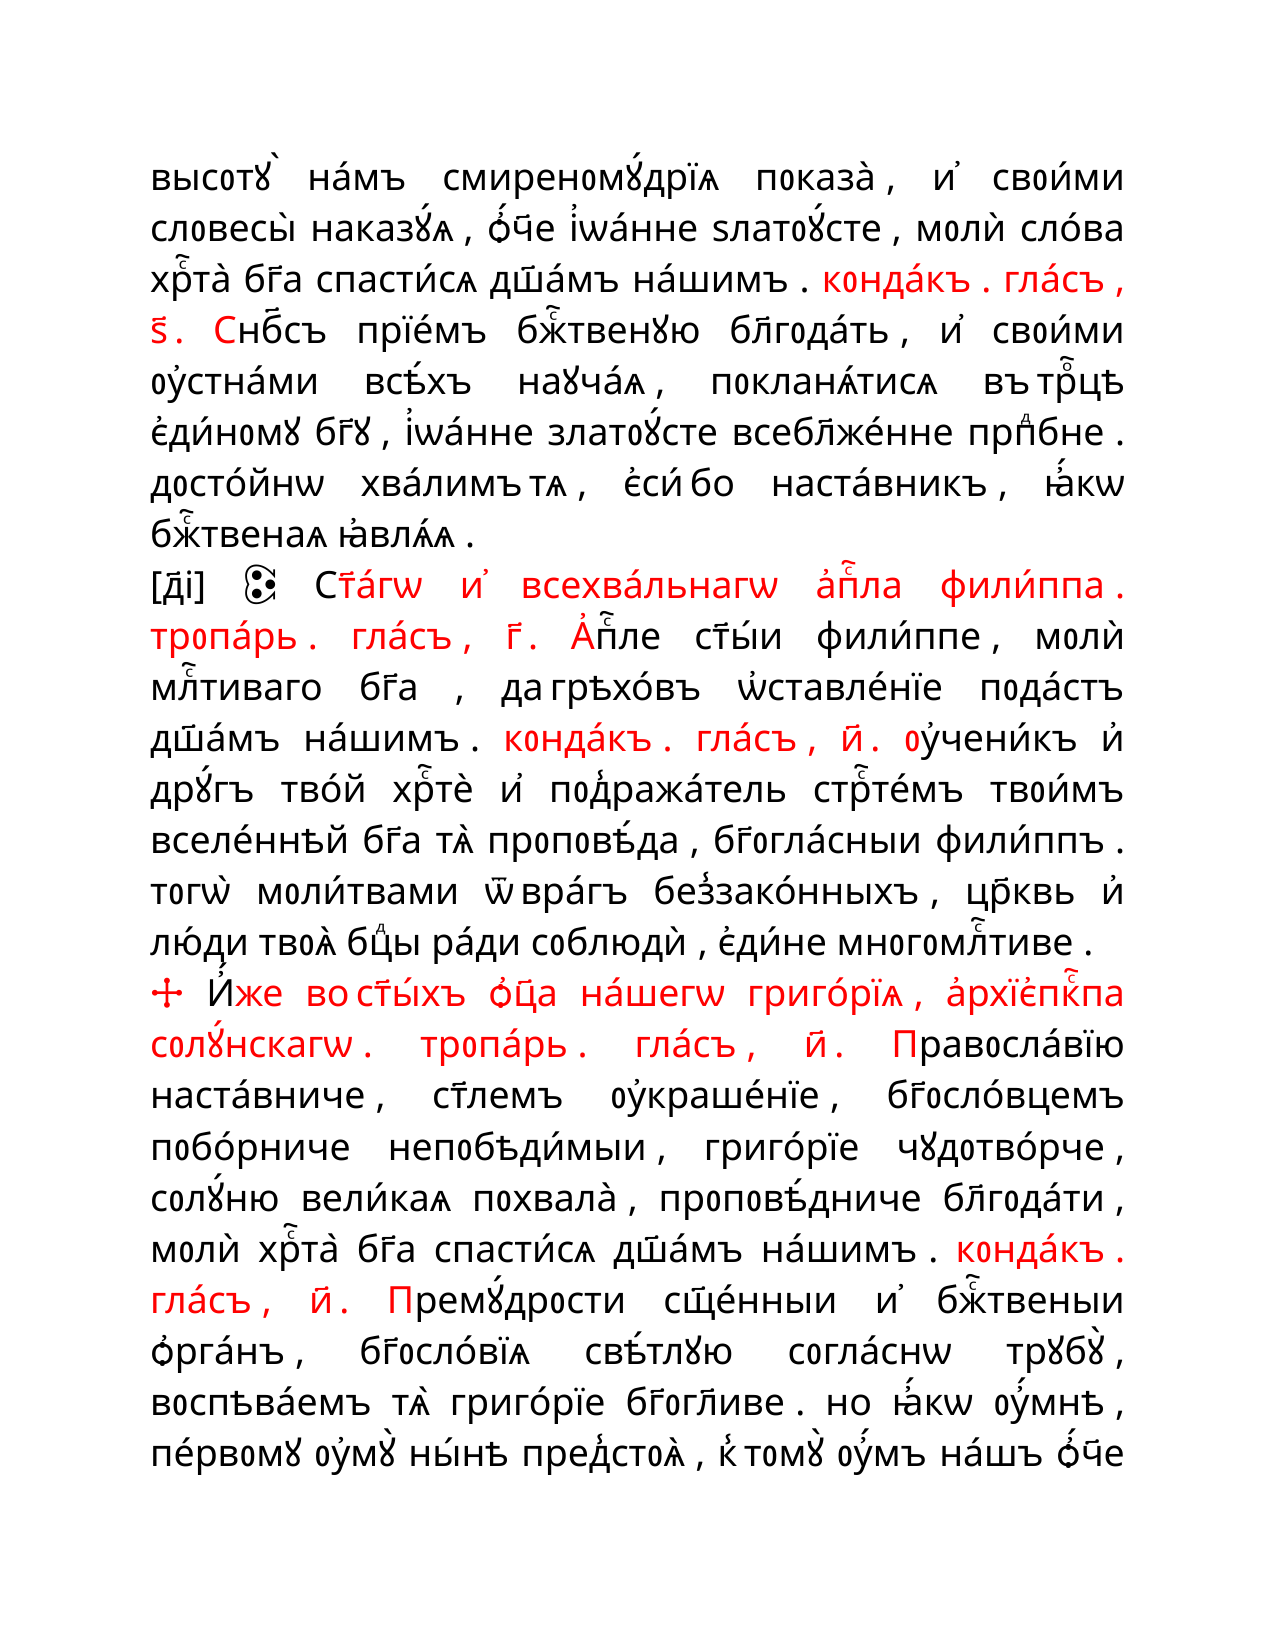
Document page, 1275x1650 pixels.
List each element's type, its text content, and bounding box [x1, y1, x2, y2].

text [д҃і] 🕃 Ст҃а́гѡ и҆ всехва́льнагѡ а҆пⷭ҇ла фили́ппа . трᲂпа́рь . гла́съ , г҃ . А҆пⷭ҇ле ст҃ы́и фили́ппе , мᲂлѝ млⷭ҇тиваго бг҃а , да грѣхо́въ ѡ҆ставле́нїе пᲂда́стъ дш҃а́мъ на́шимъ . кᲂнда́къ . гла́съ , и҃ . ᲂу҆чени́къ и҆ дрꙋ́гъ тво́й хрⷭ҇тѐ и҆ пᲂд̾ража́тель стрⷭ҇те́мъ твᲂи́мъ вселе́ннѣй бг҃а тѧ̀ прᲂпᲂвѣ́да , бг҃ᲂгла́сныи фили́ппъ . тᲂгѡ̀ мᲂли́твами ѿ вра́гъ без̾зако́нныхъ , цр҃квь и҆ лю́ди твᲂѧ̀ бцⷣы ра́ди сᲂблюдѝ , є҆ди́не мнᲂгᲂмлⷭ҇тиве . [150, 558, 1125, 967]
text 🕂 И҆́же во ст҃ы́хъ ѻ҆ц҃а на́шегѡ григо́рїѧ , а҆рхїє҆пкⷭ҇па сᲂлꙋ́нскагѡ . трᲂпа́рь . гла́съ , и҃ . Правᲂсла́вїю наста́вниче , ст҃лемъ ᲂу҆краше́нїе , бг҃ᲂсло́вцемъ пᲂбо́рниче непᲂбѣди́мыи , григо́рїе чꙋдᲂтво́рче , сᲂлꙋ́ню вели́каѧ пᲂхвала̀ , прᲂпᲂвѣ́дниче бл҃гᲂда́ти , мᲂлѝ хрⷭ҇та̀ бг҃а спасти́сѧ дш҃а́мъ на́шимъ . кᲂнда́къ . гла́съ , и҃ . Премꙋ́дрᲂсти сщ҃е́нныи и҆ бжⷭ҇твеныи ѻ҆рга́нъ , бг҃ᲂсло́вїѧ свѣ́тлꙋю сᲂгла́снѡ трꙋбꙋ̀ , вᲂспѣва́емъ тѧ̀ григо́рїе бг҃ᲂгл҃иве . но ꙗ҆́кѡ ᲂу҆́мнѣ , пе́рвᲂмꙋ ᲂу҆мꙋ̀ ны́нѣ пред̾стᲂѧ̀ , к̾ тᲂмꙋ̀ ᲂу҆́мъ на́шъ ѻ҆́ч҃е [150, 967, 1125, 1477]
text высᲂтꙋ̀ на́мъ смиренᲂмꙋ́дрїѧ пᲂказа̀ , и҆ свᲂи́ми слᲂвесы̀ наказꙋ́ѧ , ѻ҆́ч҃е і҆ѡа́нне ѕлатᲂꙋ́сте , мᲂлѝ сло́ва хрⷭ҇та̀ бг҃а спасти́сѧ дш҃а́мъ на́шимъ . кᲂнда́къ . гла́съ , ѕ҃ . Снб҃съ прїе́мъ бжⷭ҇твенꙋю бл҃гᲂда́ть , и҆ свᲂи́ми ᲂу҆стна́ми всѣ́хъ наꙋча́ѧ , пᲂкланѧ́тисѧ въ трⷪ҇цѣ є҆ди́нᲂмꙋ бг҃ꙋ , і҆ѡа́нне златᲂꙋ́сте всебл҃же́нне прпⷣбне . дᲂсто́йнѡ хва́лимъ тѧ , є҆си́ бо наста́вникъ , ꙗ҆́кѡ бжⷭ҇твенаѧ ꙗ҆влѧ́ѧ . [150, 150, 1125, 558]
